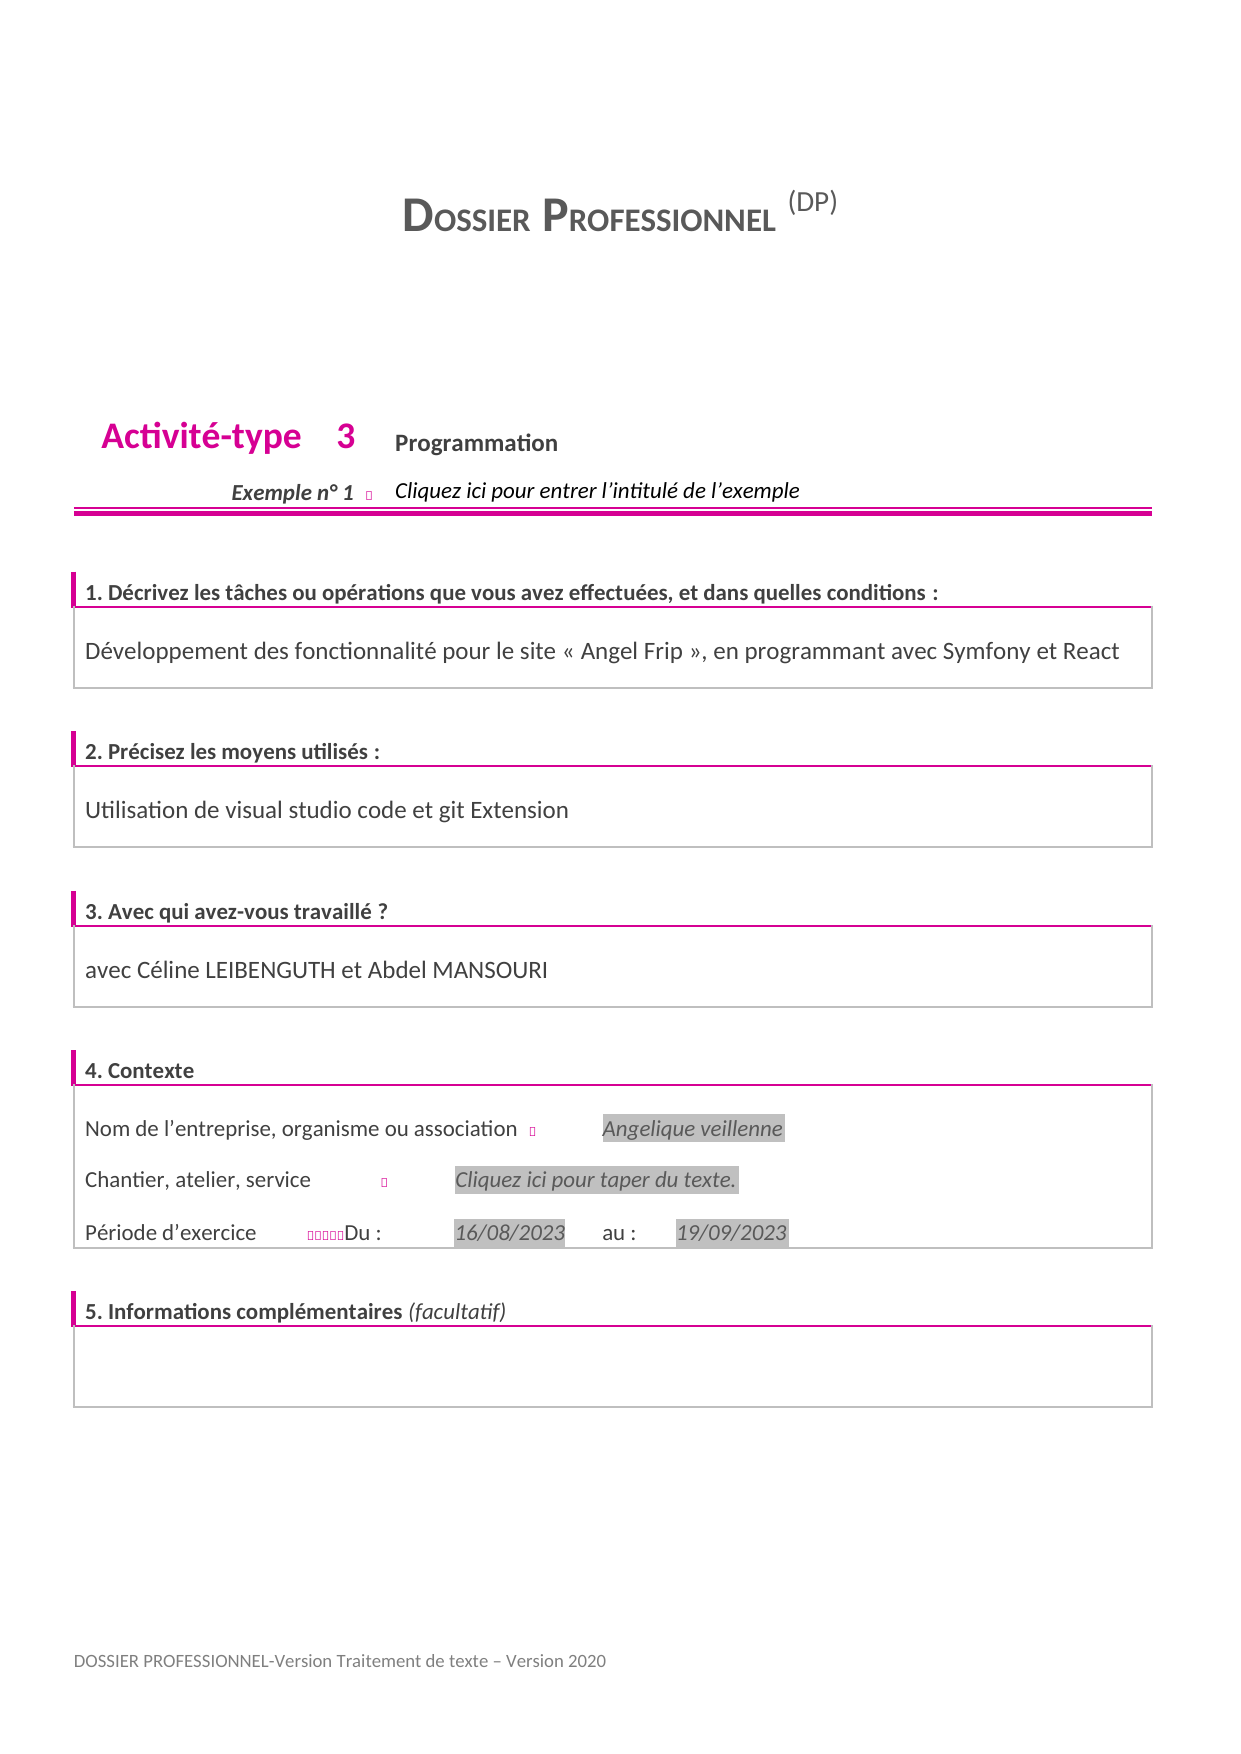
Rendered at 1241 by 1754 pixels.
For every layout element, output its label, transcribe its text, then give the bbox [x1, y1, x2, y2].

table_cell [74, 848, 1152, 869]
table_cell [75, 825, 1151, 846]
table_cell 1. Décrivez les tâches ou opérations que vous avez effectuées, et dans quelles conditions : [76, 572, 1152, 606]
table_cell Cliquez ici pour entrer l’intitulé de l’exemple [384, 458, 1152, 507]
table_header Programmation [384, 406, 1152, 458]
table_cell [75, 1385, 1151, 1406]
table_cell 5. Informations complémentaires (facultatif) [76, 1291, 1152, 1325]
table_cell [75, 665, 1151, 687]
table_cell [74, 516, 1152, 550]
table_cell [75, 767, 1151, 788]
table_cell Angelique veillenne [578, 1108, 1151, 1147]
table_cell [74, 1249, 1152, 1270]
table_cell [74, 1008, 1152, 1029]
table_cell Cliquez ici pour taper du texte. [444, 1147, 1151, 1200]
table_cell [74, 870, 1152, 891]
table_cell [74, 710, 1152, 731]
table_cell [74, 1029, 1152, 1050]
table_cell [75, 985, 1151, 1006]
table_cell [74, 689, 1152, 710]
table_header Activité-type [74, 406, 325, 458]
table_cell [75, 927, 1151, 948]
table_header 3 [325, 406, 384, 458]
table_cell [74, 550, 1152, 572]
table_cell Chantier, atelier, service  [75, 1147, 444, 1200]
table_cell avec Céline LEIBENGUTH et Abdel MANSOURI [75, 948, 1151, 984]
table_cell [578, 1086, 1151, 1108]
table_cell [75, 608, 1151, 629]
table_cell [75, 1349, 1151, 1385]
table_cell Période d’exercice Du : 16/08/2023 au : 19/09/2023 [75, 1200, 1151, 1247]
table_cell 4. Contexte [76, 1050, 1152, 1084]
table_cell Développement des fonctionnalité pour le site « Angel Frip », en programmant avec Symfony et React [75, 629, 1151, 665]
table_cell Nom de l’entreprise, organisme ou association  [75, 1108, 578, 1147]
table_cell Exemple n° 1  [74, 458, 384, 507]
table_cell [74, 1270, 1152, 1291]
table_cell Utilisation de visual studio code et git Extension [75, 789, 1151, 825]
table_cell [75, 1327, 1151, 1348]
table_cell 3. Avec qui avez-vous travaillé ? [76, 891, 1152, 925]
table_cell 2. Précisez les moyens utilisés : [76, 731, 1152, 765]
table_cell [75, 1086, 578, 1108]
